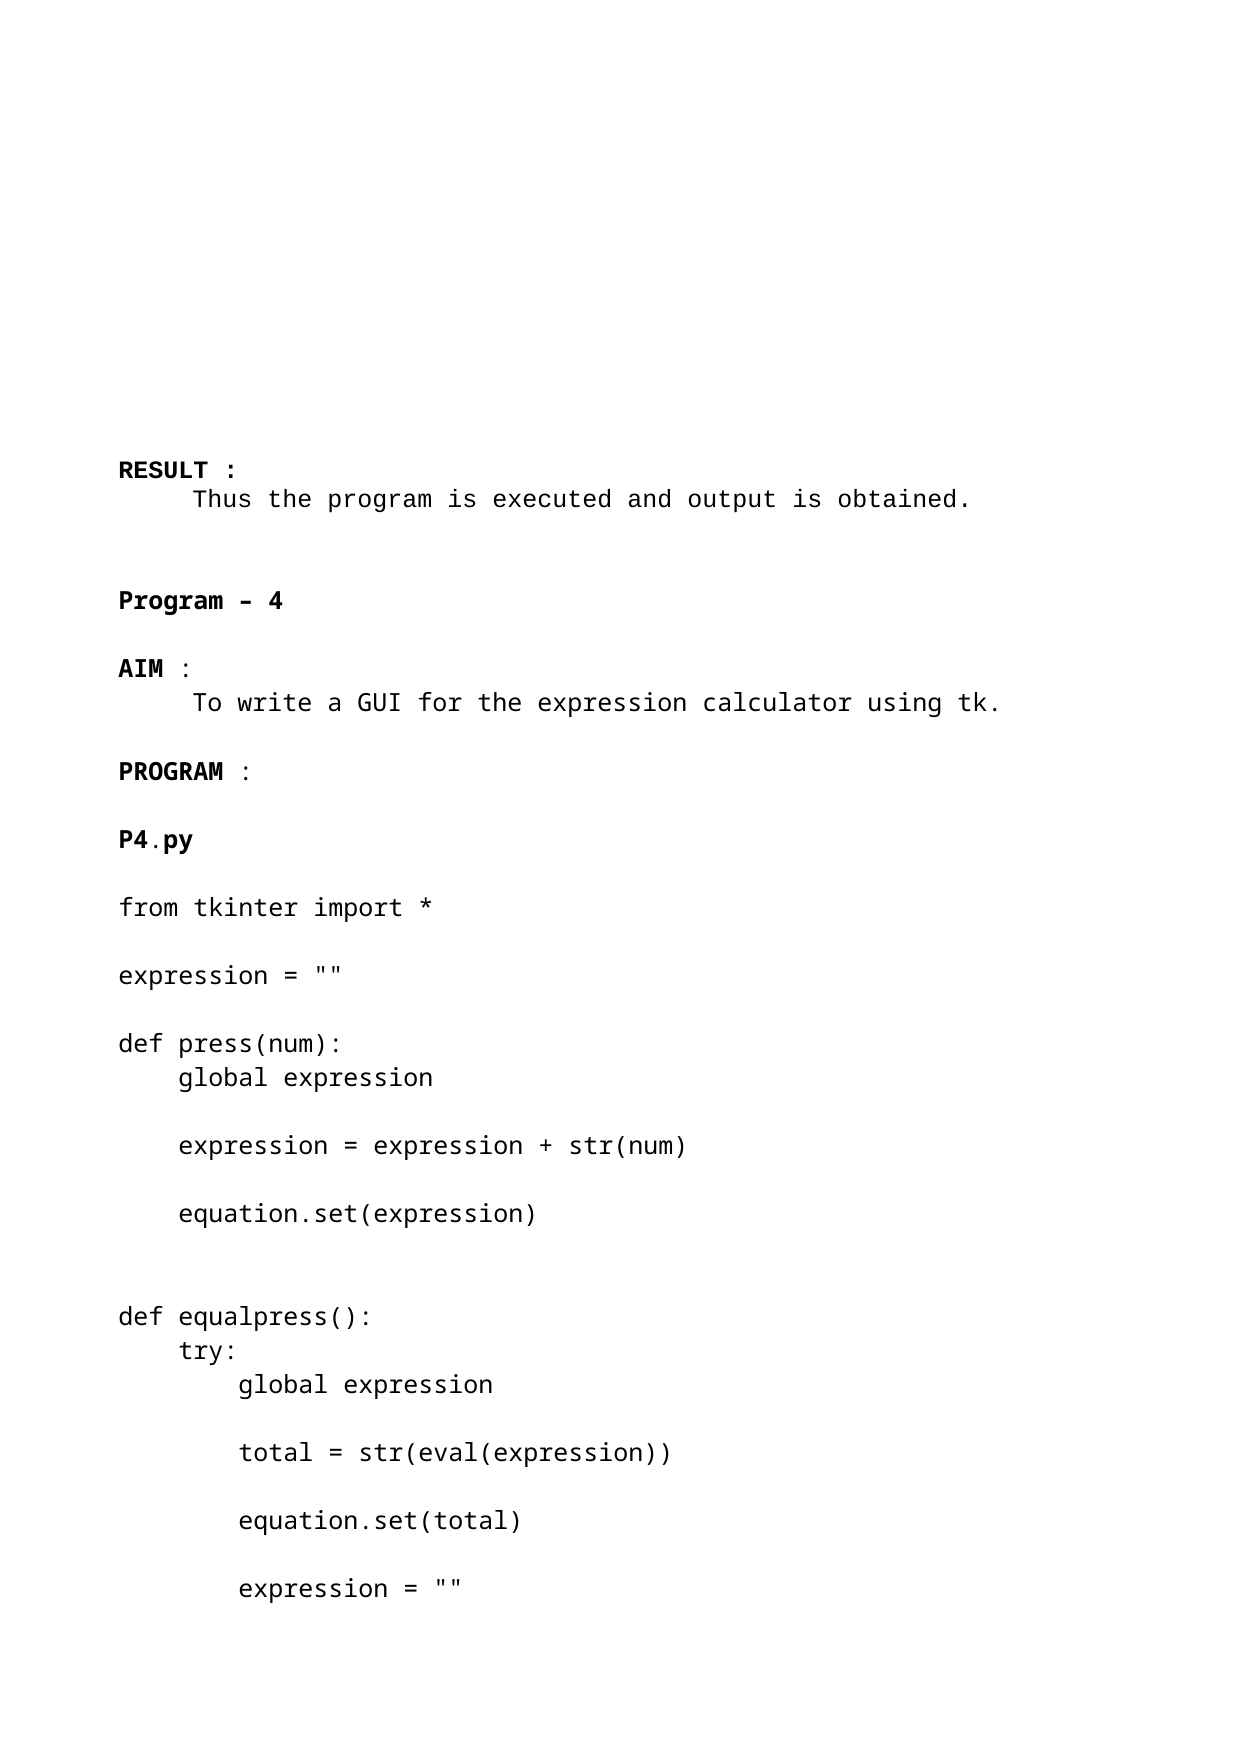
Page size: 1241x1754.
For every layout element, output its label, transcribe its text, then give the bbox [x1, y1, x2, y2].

text from tkinter import * [118, 889, 1122, 923]
text global expression [118, 1060, 1122, 1094]
text global expression [118, 1366, 1122, 1400]
text def press(num): [118, 1026, 1122, 1060]
text P4.py [118, 821, 1122, 855]
text equation.set(total) [118, 1503, 1122, 1537]
text expression = expression + str(num) [118, 1128, 1122, 1162]
text equation.set(expression) [118, 1196, 1122, 1230]
text Program – 4 [118, 583, 1122, 617]
text Thus the program is executed and output is obtained. [118, 486, 1122, 515]
text try: [118, 1332, 1122, 1366]
text AIM : [118, 651, 1122, 685]
text RESULT : [118, 458, 1122, 486]
text total = str(eval(expression)) [118, 1434, 1122, 1468]
text PROGRAM : [118, 753, 1122, 787]
text def equalpress(): [118, 1298, 1122, 1332]
text expression = "" [118, 1571, 1122, 1605]
text expression = "" [118, 958, 1122, 992]
text To write a GUI for the expression calculator using tk. [118, 685, 1122, 719]
